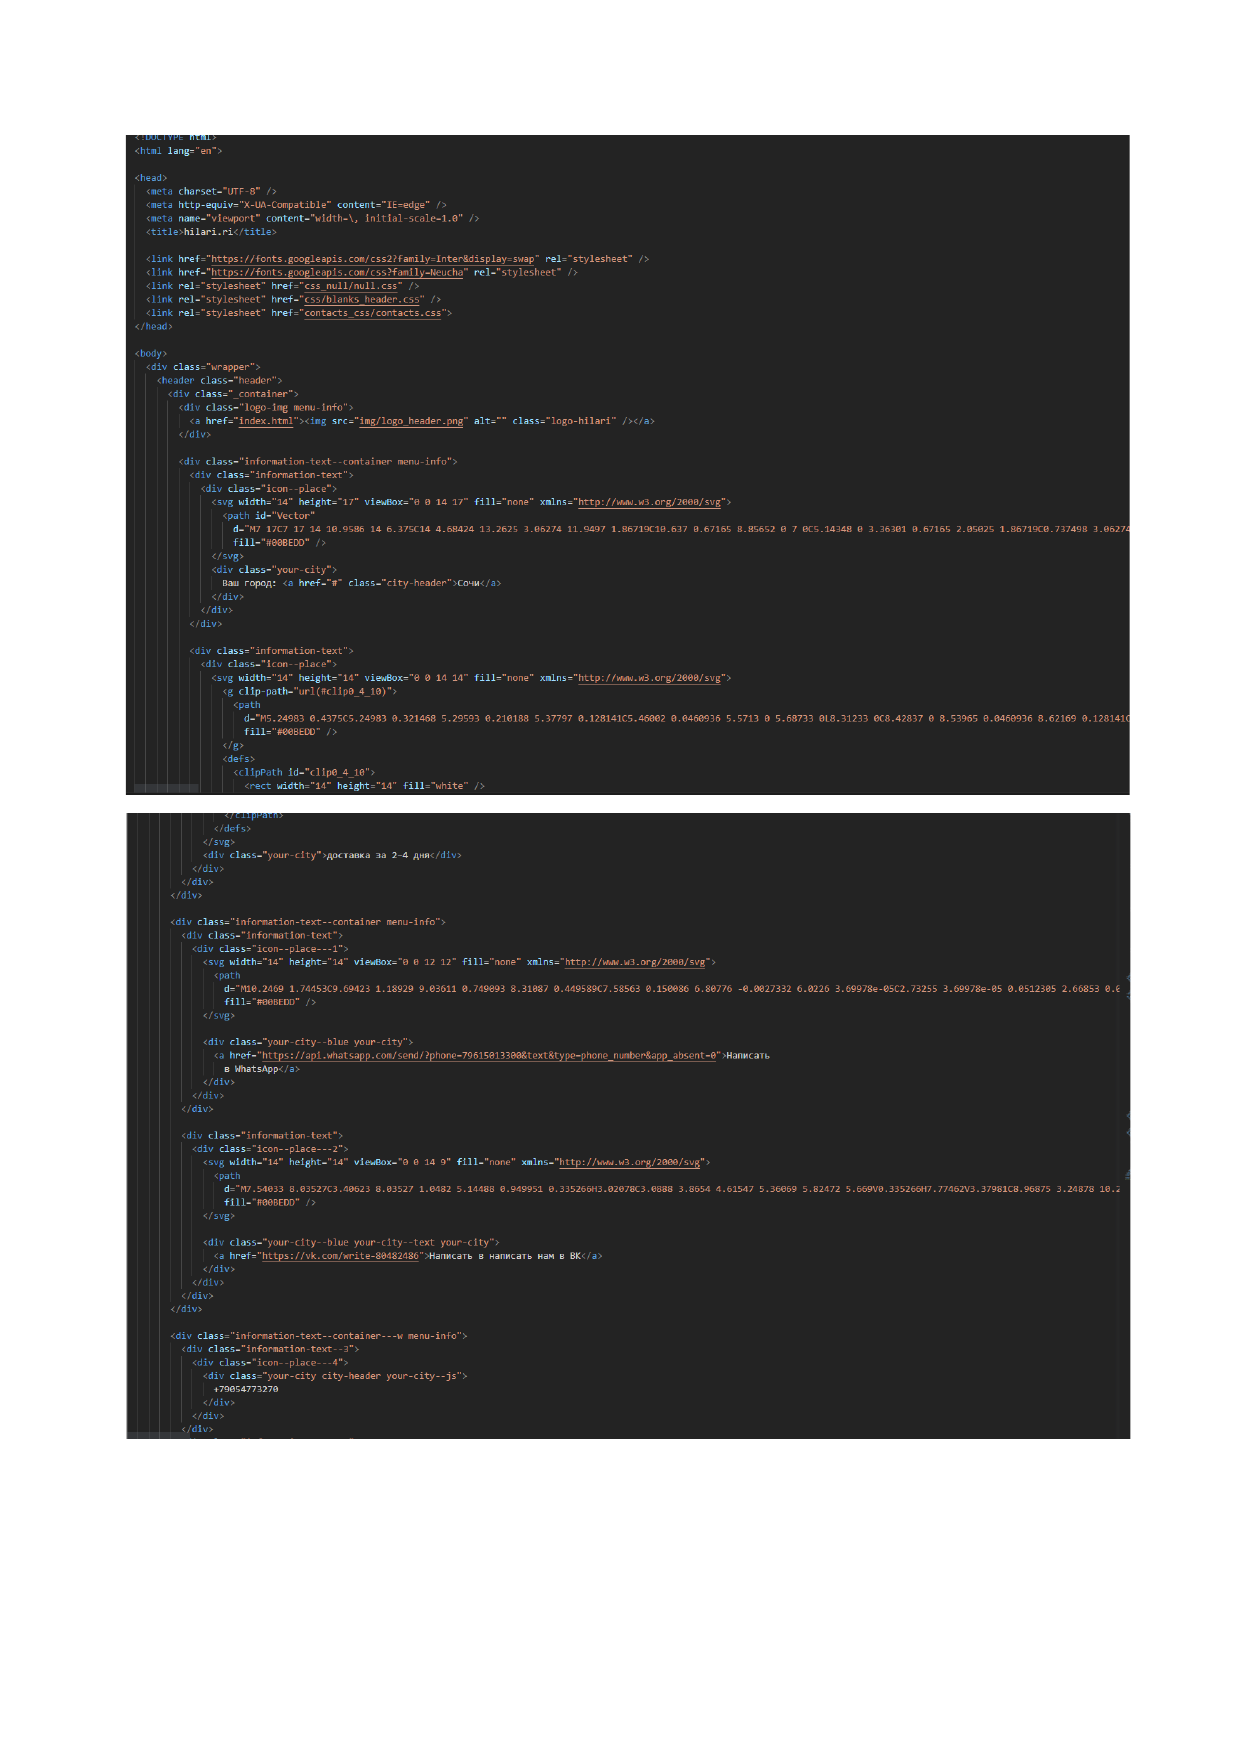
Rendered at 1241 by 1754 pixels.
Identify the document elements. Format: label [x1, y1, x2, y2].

picture [125, 135, 1130, 795]
picture [126, 813, 1131, 1439]
